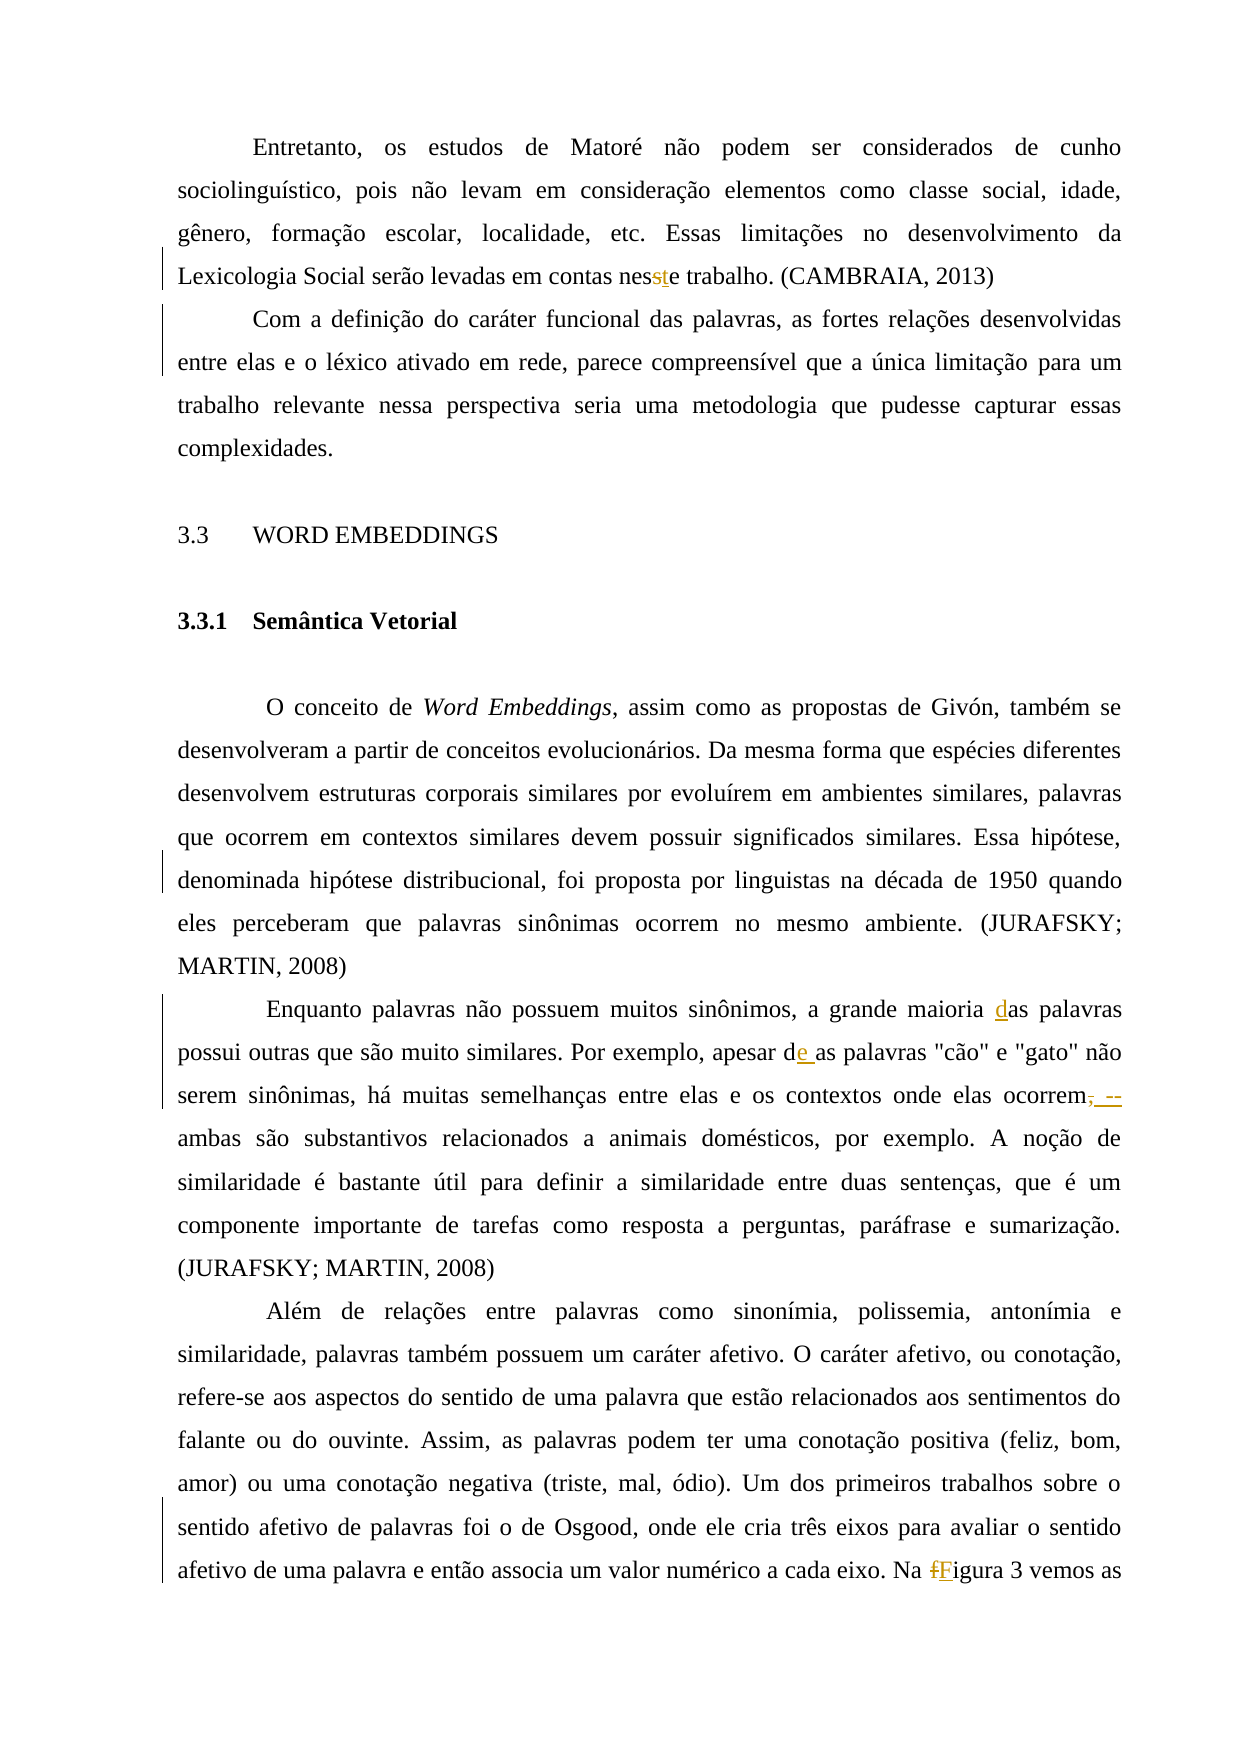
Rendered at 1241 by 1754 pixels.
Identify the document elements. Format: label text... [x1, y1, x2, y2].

text Com a definição do caráter funcional das palavras, as fortes relações desenvolvidas entre elas e o léxico ativado em rede, parece compreensível que a única limitação para um trabalho relevante nessa perspectiva seria uma metodologia que pudesse capturar essas complexidades. [177, 304, 1122, 462]
text O conceito de Word Embeddings, assim como as propostas de Givón, também se desenvolveram a partir de conceitos evolucionários. Da mesma forma que espécies diferentes desenvolvem estruturas corporais similares por evoluírem em ambientes similares, palavras que ocorrem em contextos similares devem possuir significados similares. Essa hipótese, denominada hipótese distribucional, foi proposta por linguistas na década de 1950 quando eles perceberam que palavras sinônimas ocorrem no mesmo ambiente. (JURAFSKY; MARTIN, 2008) [177, 692, 1122, 980]
text Enquanto palavras não possuem muitos sinônimos, a grande maioria das palavras possui outras que são muito similares. Por exemplo, apesar de as palavras "cão" e "gato" não serem sinônimas, há muitas semelhanças entre elas e os contextos onde elas ocorrem -- ambas são substantivos relacionados a animais domésticos, por exemplo. A noção de similaridade é bastante útil para definir a similaridade entre duas sentenças, que é um componente importante de tarefas como resposta a perguntas, paráfrase e sumarização. (JURAFSKY; MARTIN, 2008) [177, 994, 1122, 1282]
text Entretanto, os estudos de Matoré não podem ser considerados de cunho sociolinguístico, pois não levam em consideração elementos como classe social, idade, gênero, formação escolar, localidade, etc. Essas limitações no desenvolvimento da Lexicologia Social serão levadas em contas neste trabalho. (CAMBRAIA, 2013) [177, 132, 1122, 290]
subtitle 3.3 Word Embeddings [177, 520, 1122, 548]
text Além de relações entre palavras como sinonímia, polissemia, antonímia e similaridade, palavras também possuem um caráter afetivo. O caráter afetivo, ou conotação, refere-se aos aspectos do sentido de uma palavra que estão relacionados aos sentimentos do falante ou do ouvinte. Assim, as palavras podem ter uma conotação positiva (feliz, bom, amor) ou uma conotação negativa (triste, mal, ódio). Um dos primeiros trabalhos sobre o sentido afetivo de palavras foi o de Osgood, onde ele cria três eixos para avaliar o sentido afetivo de uma palavra e então associa um valor numérico a cada eixo. Na Figura 3 vemos as [177, 1296, 1122, 1583]
subtitle 3.3.1 Semântica Vetorial [177, 606, 1122, 635]
